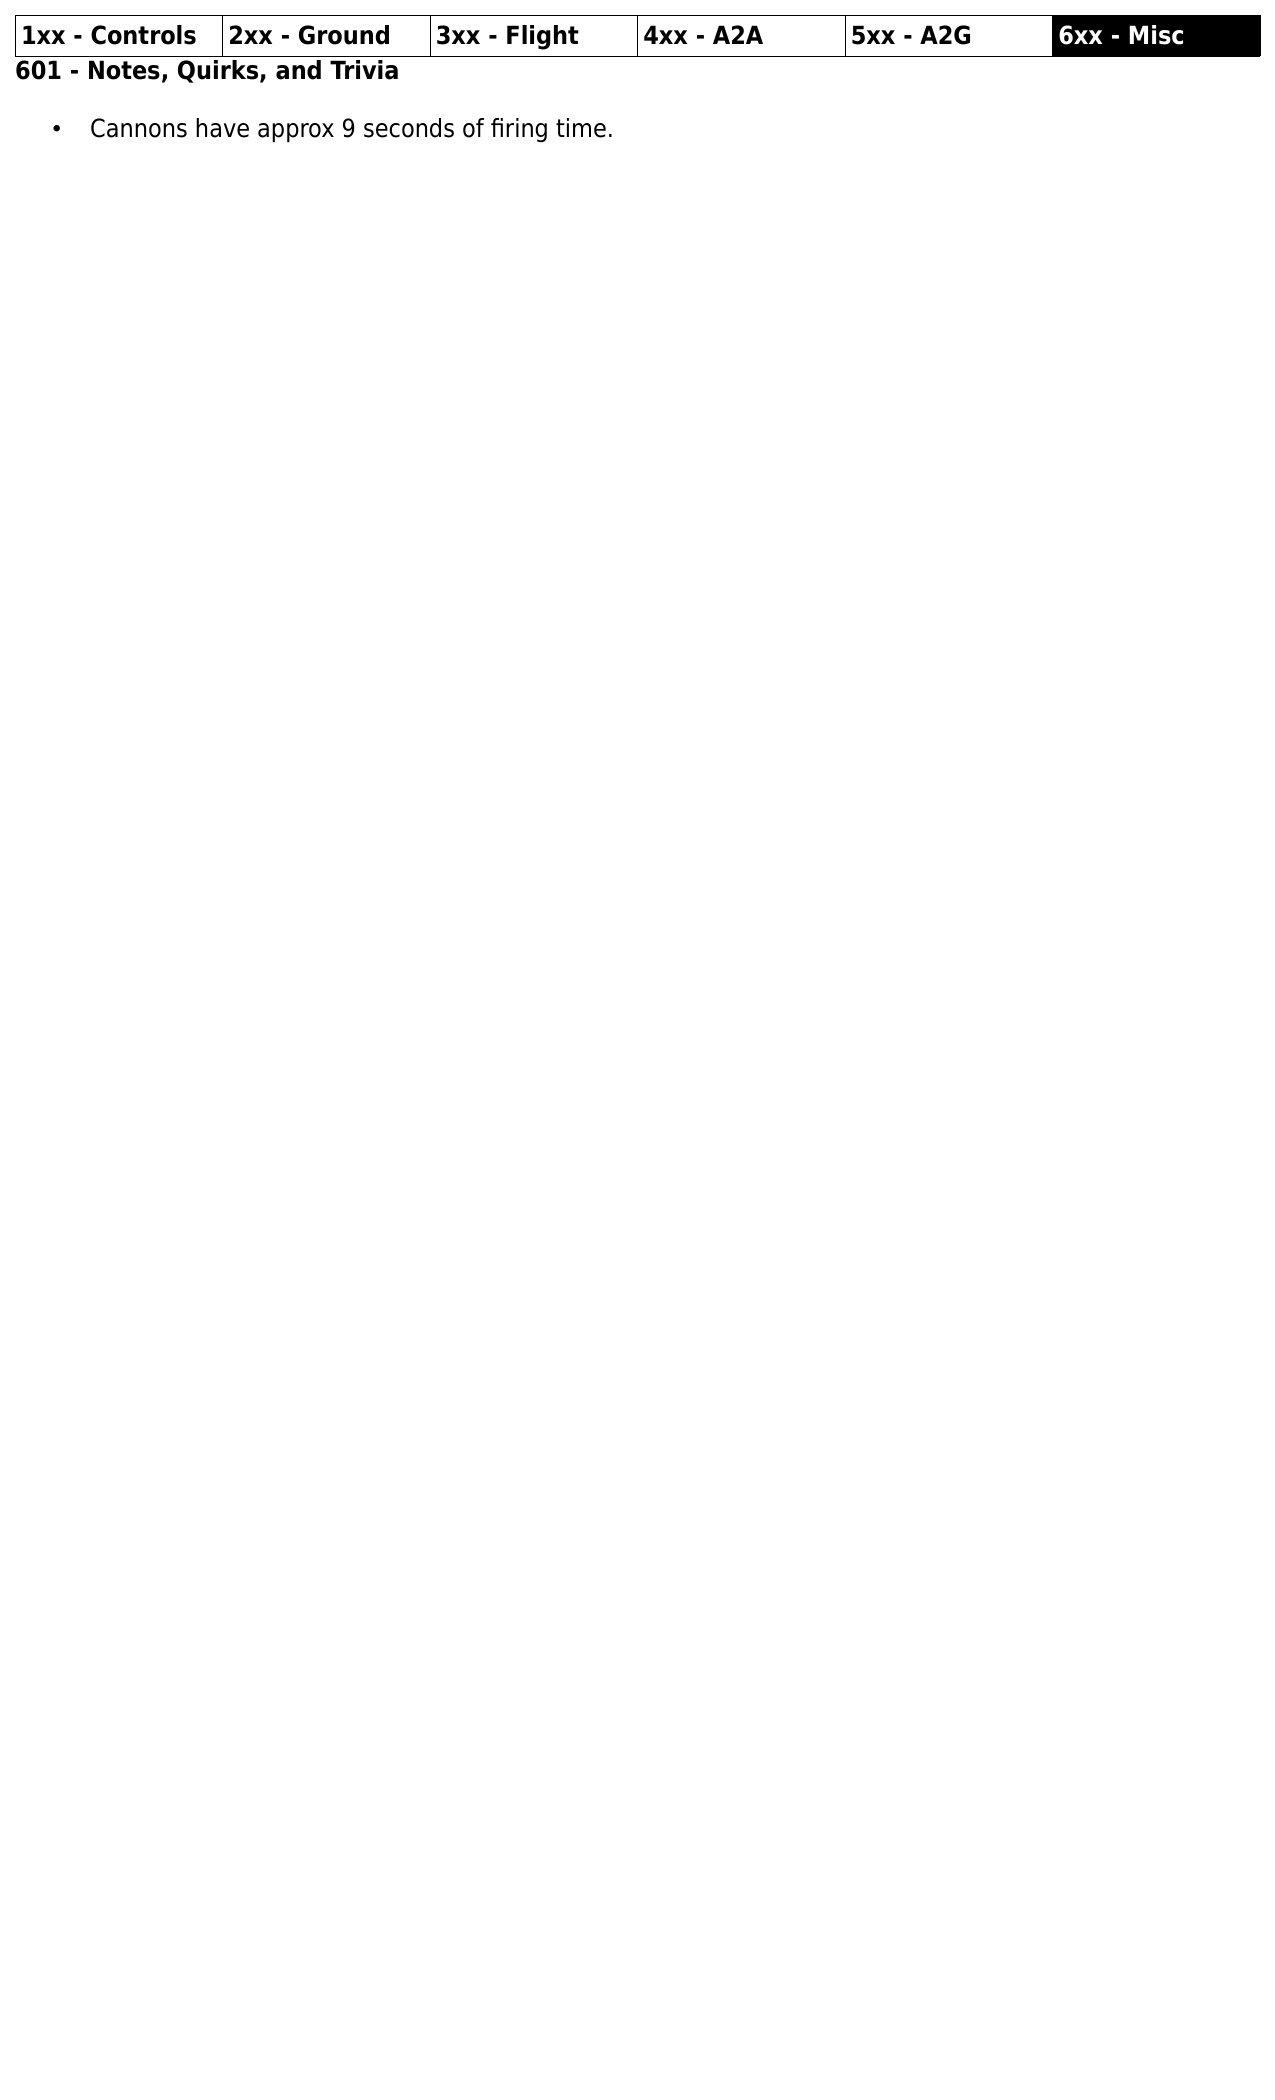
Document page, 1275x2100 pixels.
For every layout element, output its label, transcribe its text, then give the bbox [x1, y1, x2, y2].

table_header 5xx - A2G [846, 16, 1052, 56]
table_header 3xx - Flight [431, 16, 637, 56]
table_header 1xx - Controls [16, 16, 222, 56]
table_header 6xx - Misc [1053, 16, 1260, 56]
text 601 - Notes, Quirks, and Trivia [15, 57, 1260, 85]
list Cannons have approx 9 seconds of firing time. [52, 114, 1260, 143]
table_header 2xx - Ground [223, 16, 430, 56]
table_header 4xx - A2A [638, 16, 845, 56]
